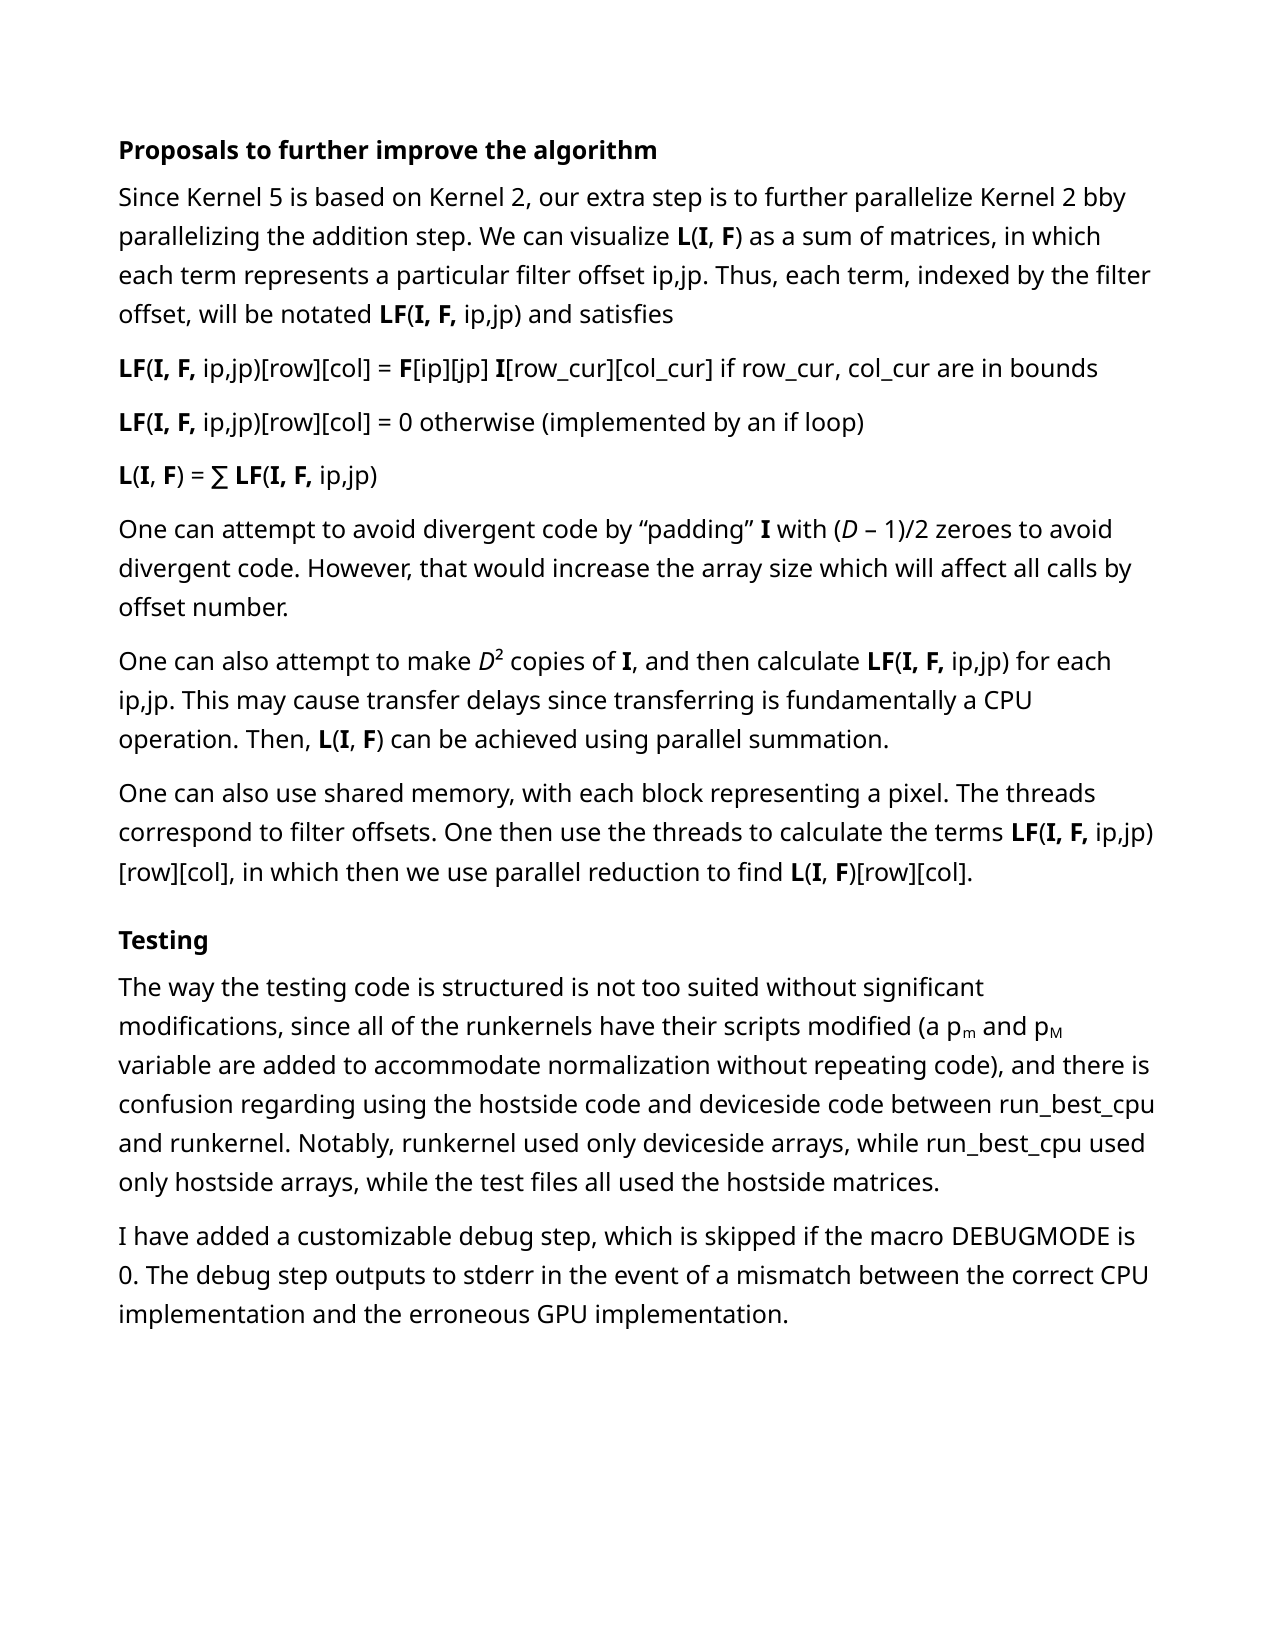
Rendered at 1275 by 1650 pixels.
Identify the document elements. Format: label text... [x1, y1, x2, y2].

text The way the testing code is structured is not too suited without significant modifications, since all of the runkernels have their scripts modified (a pm and pM variable are added to accommodate normalization without repeating code), and there is confusion regarding using the hostside code and deviceside code between run_best_cpu and runkernel. Notably, runkernel used only deviceside arrays, while run_best_cpu used only hostside arrays, while the test files all used the hostside matrices. [118, 969, 1157, 1199]
text LF(I, F, ip,jp)[row][col] = 0 otherwise (implemented by an if loop) [118, 404, 1157, 438]
subtitle Proposals to further improve the algorithm [118, 133, 1157, 167]
text Since Kernel 5 is based on Kernel 2, our extra step is to further parallelize Kernel 2 bby parallelizing the addition step. We can visualize L(I, F) as a sum of matrices, in which each term represents a particular filter offset ip,jp. Thus, each term, indexed by the filter offset, will be notated LF(I, F, ip,jp) and satisfies [118, 179, 1157, 331]
text One can attempt to avoid divergent code by “padding” I with (D – 1)/2 zeroes to avoid divergent code. However, that would increase the array size which will affect all calls by offset number. [118, 512, 1157, 624]
text I have added a customizable debug step, which is skipped if the macro DEBUGMODE is 0. The debug step outputs to stderr in the event of a mismatch between the correct CPU implementation and the erroneous GPU implementation. [118, 1219, 1157, 1331]
text One can also attempt to make D² copies of I, and then calculate LF(I, F, ip,jp) for each ip,jp. This may cause transfer delays since transferring is fundamentally a CPU operation. Then, L(I, F) can be achieved using parallel summation. [118, 644, 1157, 756]
text L(I, F) = ∑ LF(I, F, ip,jp) [118, 458, 1157, 492]
subtitle Testing [118, 923, 1157, 957]
text LF(I, F, ip,jp)[row][col] = F[ip][jp] I[row_cur][col_cur] if row_cur, col_cur are in bounds [118, 351, 1157, 384]
text One can also use shared memory, with each block representing a pixel. The threads correspond to filter offsets. One then use the threads to calculate the terms LF(I, F, ip,jp)[row][col], in which then we use parallel reduction to find L(I, F)[row][col]. [118, 776, 1157, 888]
